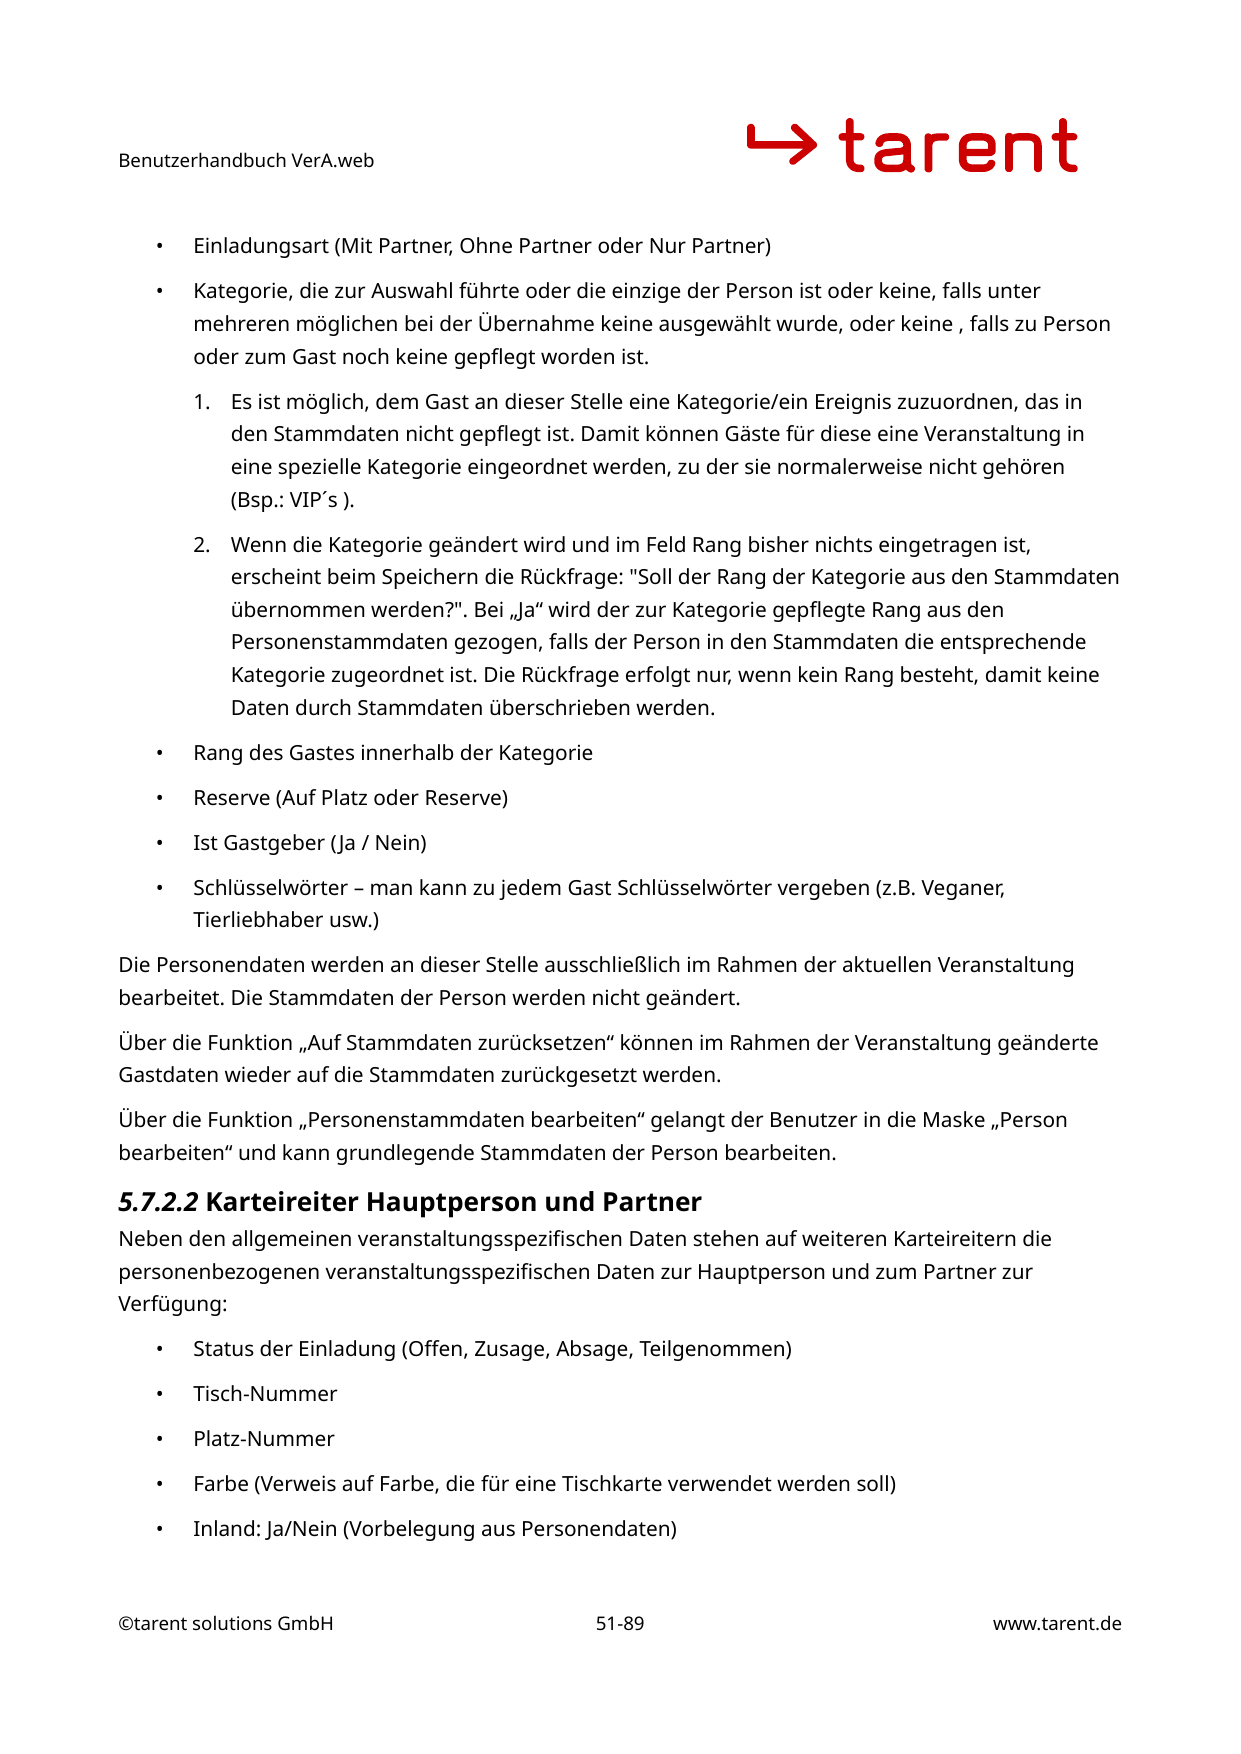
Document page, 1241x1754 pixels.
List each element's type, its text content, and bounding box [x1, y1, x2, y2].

list Platz-Nummer [156, 1424, 1122, 1453]
text Über die Funktion „Personenstammdaten bearbeiten“ gelangt der Benutzer in die Maske „Person bearbeiten“ und kann grundlegende Stammdaten der Person bearbeiten. [118, 1106, 1122, 1167]
list Inland: Ja/Nein (Vorbelegung aus Personendaten) [156, 1514, 1122, 1543]
list Es ist möglich, dem Gast an dieser Stelle eine Kategorie/ein Ereignis zuzuordnen, das in den Stammdaten nicht gepflegt ist. Damit können Gäste für diese eine Veranstaltung in eine spezielle Kategorie eingeordnet werden, zu der sie normalerweise nicht gehören (Bsp.: VIP´s ). [193, 387, 1122, 513]
list Tisch-Nummer [156, 1379, 1122, 1408]
text Neben den allgemeinen veranstaltungsspezifischen Daten stehen auf weiteren Karteireitern die personenbezogenen veranstaltungsspezifischen Daten zur Hauptperson und zum Partner zur Verfügung: [118, 1224, 1122, 1318]
list Reserve (Auf Platz oder Reserve) [156, 783, 1122, 811]
text Die Personendaten werden an dieser Stelle ausschließlich im Rahmen der aktuellen Veranstaltung bearbeitet. Die Stammdaten der Person werden nicht geändert. [118, 950, 1122, 1011]
list Kategorie, die zur Auswahl führte oder die einzige der Person ist oder keine, falls unter mehreren möglichen bei der Übernahme keine ausgewählt wurde, oder keine , falls zu Person oder zum Gast noch keine gepflegt worden ist. [156, 277, 1122, 370]
subtitle Karteireiter Hauptperson und Partner [118, 1183, 1122, 1219]
text Über die Funktion „Auf Stammdaten zurücksetzen“ können im Rahmen der Veranstaltung geänderte Gastdaten wieder auf die Stammdaten zurückgesetzt werden. [118, 1028, 1122, 1089]
list Schlüsselwörter – man kann zu jedem Gast Schlüsselwörter vergeben (z.B. Veganer, Tierliebhaber usw.) [156, 873, 1122, 934]
list Ist Gastgeber (Ja / Nein) [156, 828, 1122, 856]
list Status der Einladung (Offen, Zusage, Absage, Teilgenommen) [156, 1334, 1122, 1363]
list Rang des Gastes innerhalb der Kategorie [156, 738, 1122, 766]
list Wenn die Kategorie geändert wird und im Feld Rang bisher nichts eingetragen ist, erscheint beim Speichern die Rückfrage: "Soll der Rang der Kategorie aus den Stammdaten übernommen werden?". Bei „Ja“ wird der zur Kategorie gepflegte Rang aus den Personenstammdaten gezogen, falls der Person in den Stammdaten die entsprechende Kategorie zugeordnet ist. Die Rückfrage erfolgt nur, wenn kein Rang besteht, damit keine Daten durch Stammdaten überschrieben werden. [193, 530, 1122, 721]
list Einladungsart (Mit Partner, Ohne Partner oder Nur Partner) [156, 232, 1122, 260]
list Farbe (Verweis auf Farbe, die für eine Tischkarte verwendet werden soll) [156, 1469, 1122, 1498]
